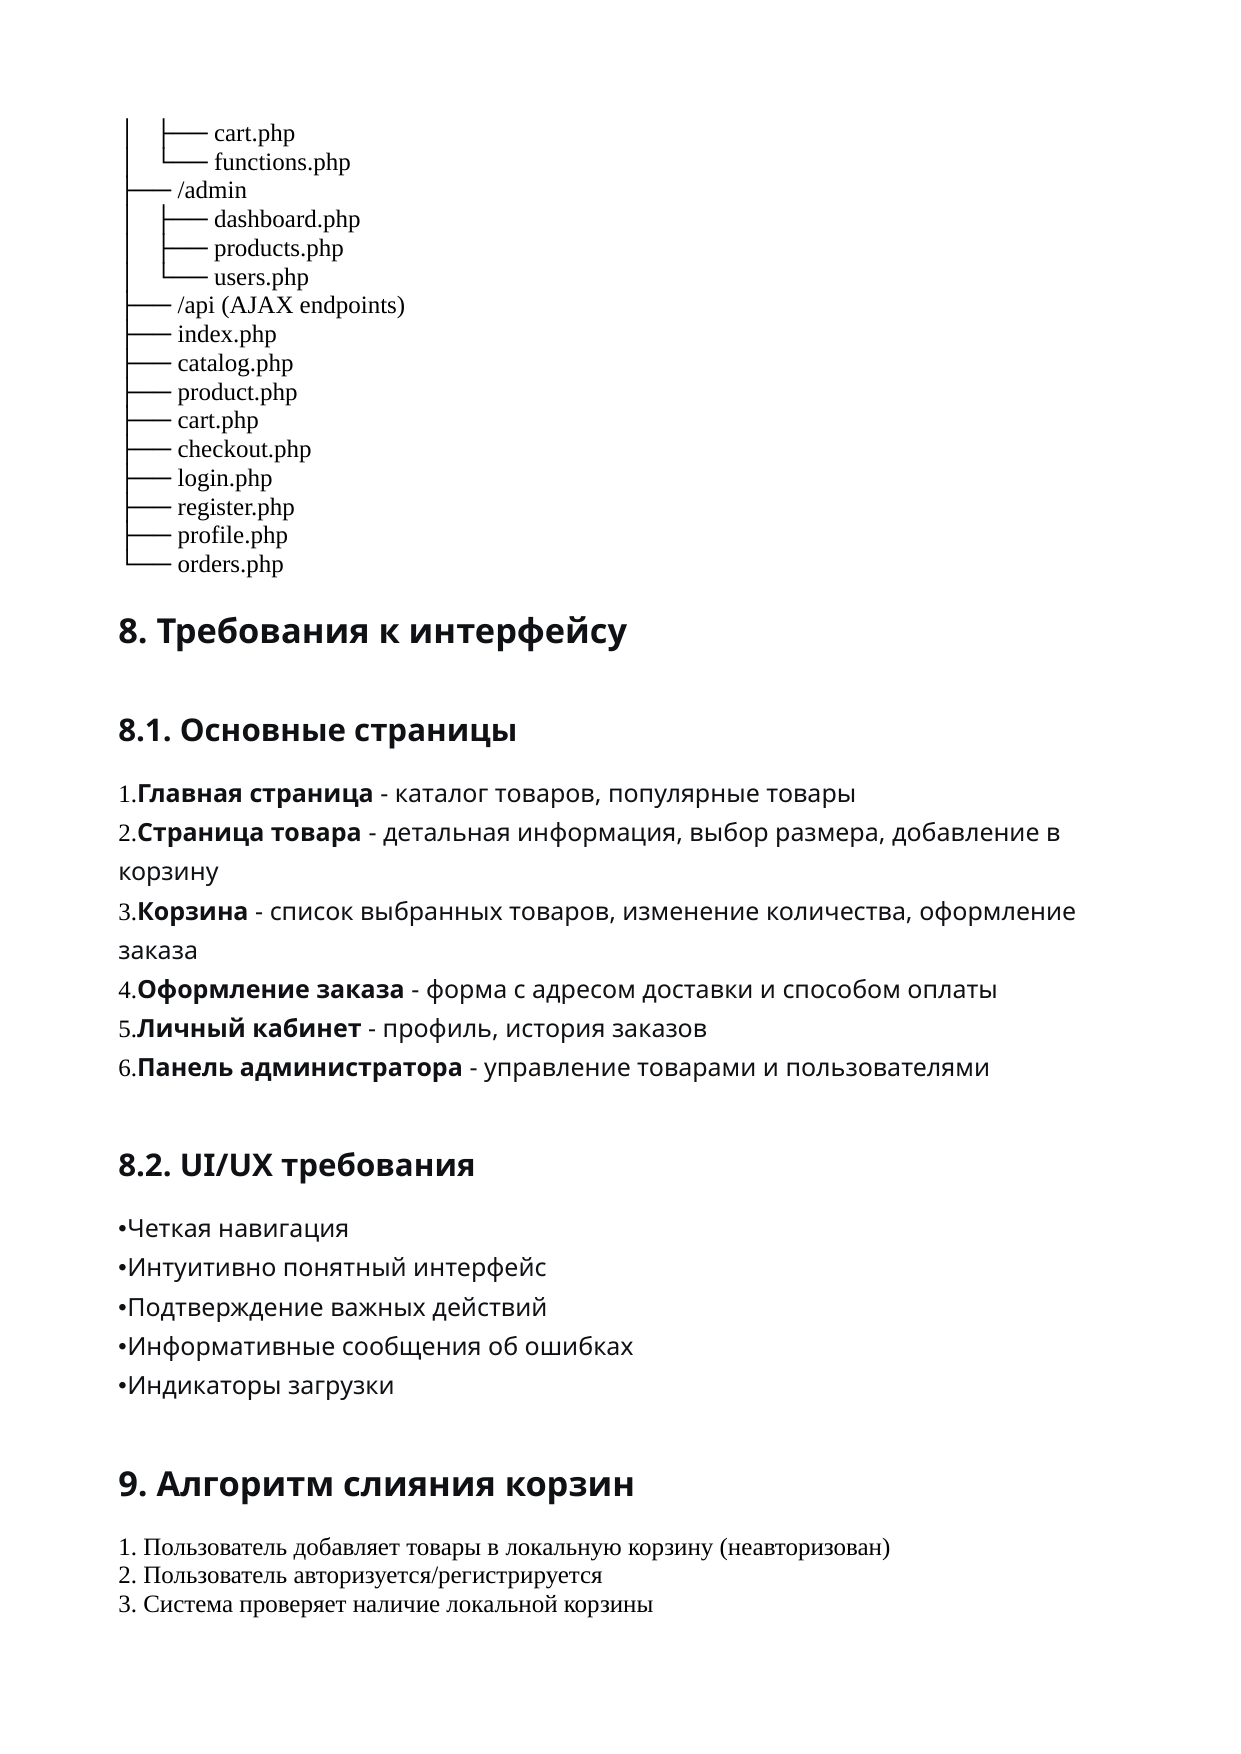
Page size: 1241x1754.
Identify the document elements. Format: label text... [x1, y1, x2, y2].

text 3. Система проверяет наличие локальной корзины [118, 1589, 1122, 1618]
subtitle 9. Алгоритм слияния корзин [118, 1457, 1122, 1507]
list Оформление заказа - форма с адресом доставки и способом оплаты [118, 971, 1122, 1006]
subtitle 8.1. Основные страницы [118, 704, 1122, 751]
text ├── /admin [128, 176, 1122, 204]
list Индикаторы загрузки [118, 1367, 1122, 1402]
text │ ├── cart.php [128, 118, 162, 147]
text 1. Пользователь добавляет товары в локальную корзину (неавторизован) [118, 1532, 1122, 1560]
text │ └── functions.php [128, 147, 1122, 176]
list Четкая навигация [118, 1211, 1122, 1245]
text │ ├── cart.php [164, 118, 1122, 147]
text │ ├── products.php [128, 233, 162, 262]
text ├── profile.php [128, 521, 1122, 549]
text ├── catalog.php [128, 348, 1122, 377]
text ├── login.php [128, 463, 1122, 492]
subtitle 8.2. UI/UX требования [118, 1139, 1122, 1186]
list Личный кабинет - профиль, история заказов [118, 1011, 1122, 1045]
text ├── /api (AJAX endpoints) [128, 291, 1122, 319]
list Подтверждение важных действий [118, 1289, 1122, 1323]
text │ ├── dashboard.php [128, 204, 162, 233]
text ├── cart.php [128, 406, 1122, 434]
text │ └── users.php [128, 262, 1122, 291]
text ├── product.php [128, 377, 1122, 406]
text ├── /admin [118, 176, 126, 204]
list Панель администратора - управление товарами и пользователями [118, 1050, 1122, 1084]
text ├── checkout.php [128, 434, 1122, 463]
list Информативные сообщения об ошибках [118, 1328, 1122, 1362]
list Главная страница - каталог товаров, популярные товары [118, 776, 1122, 810]
list Страница товара - детальная информация, выбор размера, добавление в корзину [118, 815, 1122, 888]
list Корзина - список выбранных товаров, изменение количества, оформление заказа [118, 893, 1122, 966]
text │ ├── dashboard.php [164, 204, 1122, 233]
text ├── register.php [128, 492, 1122, 521]
list Интуитивно понятный интерфейс [118, 1250, 1122, 1284]
text ├── index.php [128, 319, 1122, 348]
text └── orders.php 8. Требования к интерфейсу [118, 549, 1122, 654]
text 2. Пользователь авторизуется/регистрируется [118, 1560, 1122, 1589]
text │ ├── products.php [164, 233, 1122, 262]
